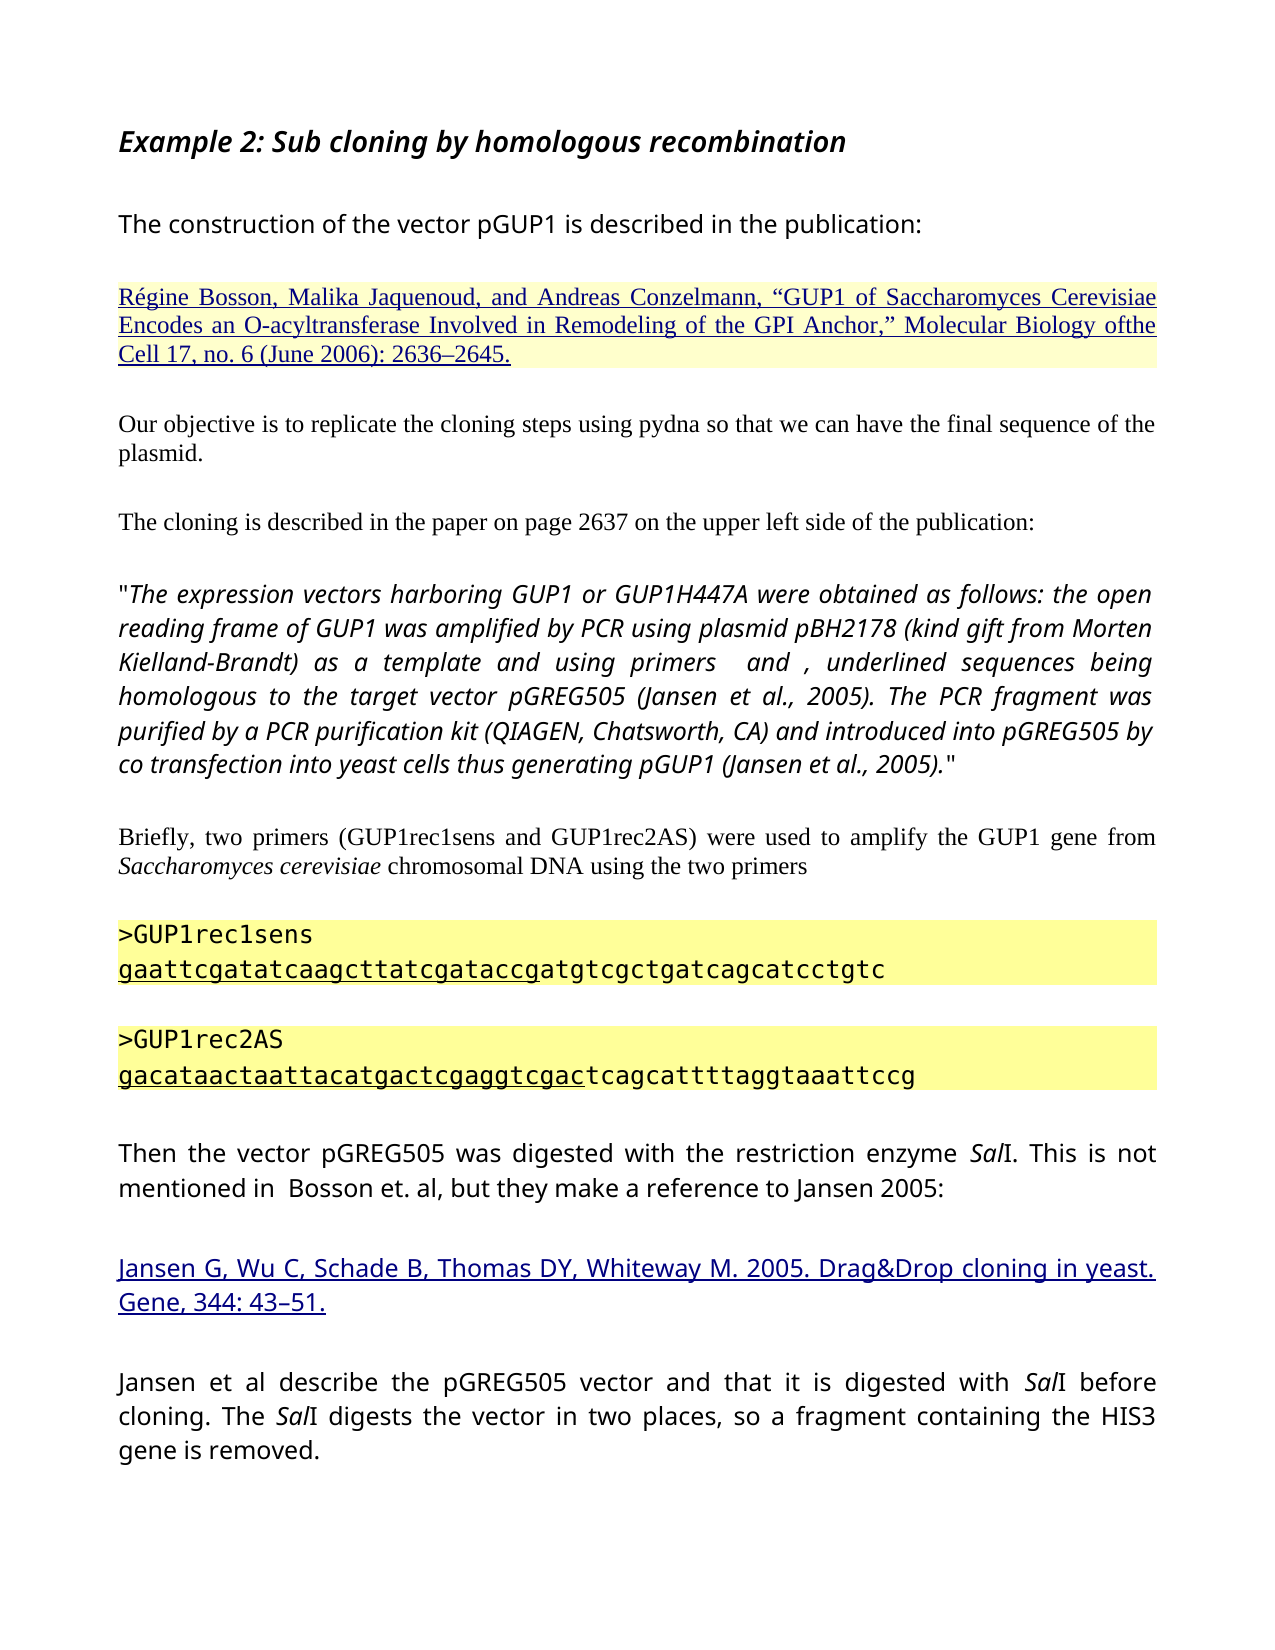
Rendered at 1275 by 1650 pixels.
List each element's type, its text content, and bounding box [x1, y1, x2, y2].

text "The expression vectors harboring GUP1 or GUP1H447A were obtained as follows: the open reading frame of GUP1 was amplified by PCR using plasmid pBH2178 (kind gift from Morten Kielland-Brandt) as a template and using primers and , underlined sequences being homologous to the target vector pGREG505 (Jansen et al., 2005). The PCR fragment was purified by a PCR purification kit (QIAGEN, Chatsworth, CA) and introduced into pGREG505 by co transfection into yeast cells thus generating pGUP1 (Jansen et al., 2005)." [118, 577, 1157, 781]
text gaattcgatatcaagcttatcgataccgatgtcgctgatcagcatcctgtc [118, 956, 1157, 985]
text gacataactaattacatgactcgaggtcgactcagcattttaggtaaattccg [118, 1061, 1157, 1090]
text Jansen et al describe the pGREG505 vector and that it is digested with SalI before cloning. The SalI digests the vector in two places, so a fragment containing the HIS3 gene is removed. [118, 1365, 1157, 1467]
text Encodes an O-acyltransferase Involved in Remodeling of the GPI Anchor,” Molecular Biology ofthe [118, 308, 1157, 336]
text Régine Bosson, Malika Jaquenoud, and Andreas Conzelmann, “GUP1 of Saccharomyces Cerevisiae [118, 282, 1157, 307]
text >GUP1rec2AS [118, 1026, 1157, 1055]
text Jansen G, Wu C, Schade B, Thomas DY, Whiteway M. 2005. Drag&Drop cloning in yeast. Gene, 344: 43–51. [118, 1250, 1157, 1318]
text >GUP1rec1sens [118, 920, 1157, 949]
text Cell 17, no. 6 (June 2006): 2636–2645. [118, 337, 1157, 368]
text The construction of the vector pGUP1 is described in the publication: [118, 207, 1157, 241]
text The cloning is described in the paper on page 2637 on the upper left side of the publication: [118, 507, 1157, 536]
text Briefly, two primers (GUP1rec1sens and GUP1rec2AS) were used to amplify the GUP1 gene from Saccharomyces cerevisiae chromosomal DNA using the two primers [118, 822, 1157, 879]
subtitle Example 2: Sub cloning by homologous recombination [118, 121, 1157, 161]
text Our objective is to replicate the cloning steps using pydna so that we can have the final sequence of the plasmid. [118, 409, 1157, 466]
text Then the vector pGREG505 was digested with the restriction enzyme SalI. This is not mentioned in Bosson et. al, but they make a reference to Jansen 2005: [118, 1136, 1157, 1204]
